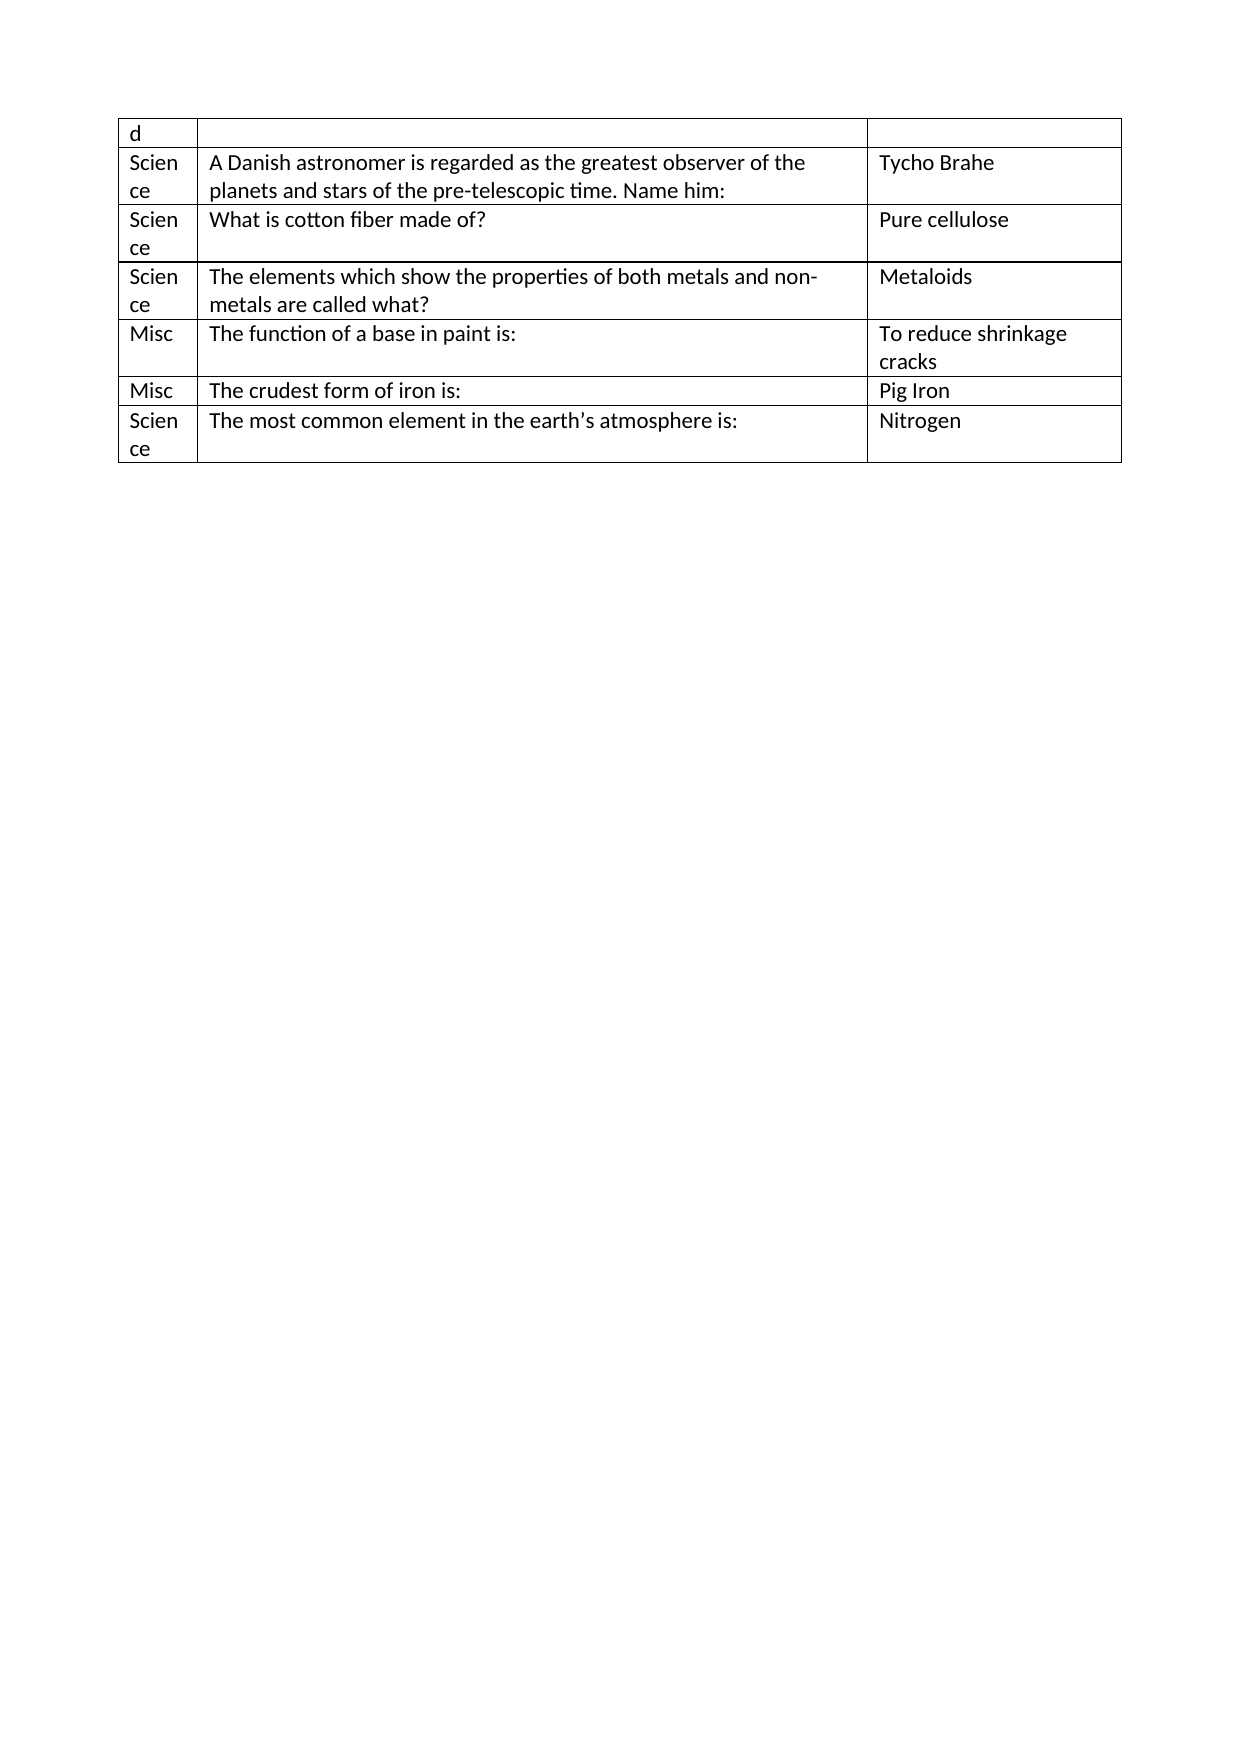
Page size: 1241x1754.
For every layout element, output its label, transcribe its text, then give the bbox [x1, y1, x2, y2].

table_cell Misc [119, 320, 197, 376]
table_cell Metaloids [868, 263, 1121, 318]
table_cell Science [119, 148, 197, 204]
table_cell Nitrogen [868, 406, 1121, 462]
table_cell The most common element in the earth’s atmosphere is: [198, 406, 867, 462]
table_cell Pure cellulose [868, 205, 1121, 261]
table_cell The elements which show the properties of both metals and non-metals are called what? [198, 263, 867, 318]
table_cell The crudest form of iron is: [198, 377, 867, 405]
table_cell [198, 119, 867, 147]
table_cell Science [119, 205, 197, 261]
table_cell Pig Iron [868, 377, 1121, 405]
table_cell The function of a base in paint is: [198, 320, 867, 376]
table_cell Misc [119, 377, 197, 405]
table_cell A Danish astronomer is regarded as the greatest observer of the planets and stars of the pre-telescopic time. Name him: [198, 148, 867, 204]
table_cell Tycho Brahe [868, 148, 1121, 204]
table_cell Science [119, 406, 197, 462]
table_cell To reduce shrinkage cracks [868, 320, 1121, 376]
table_cell What is cotton fiber made of? [198, 205, 867, 261]
table_cell [868, 119, 1121, 147]
table_cell Science [119, 263, 197, 318]
table_cell d [119, 119, 197, 147]
